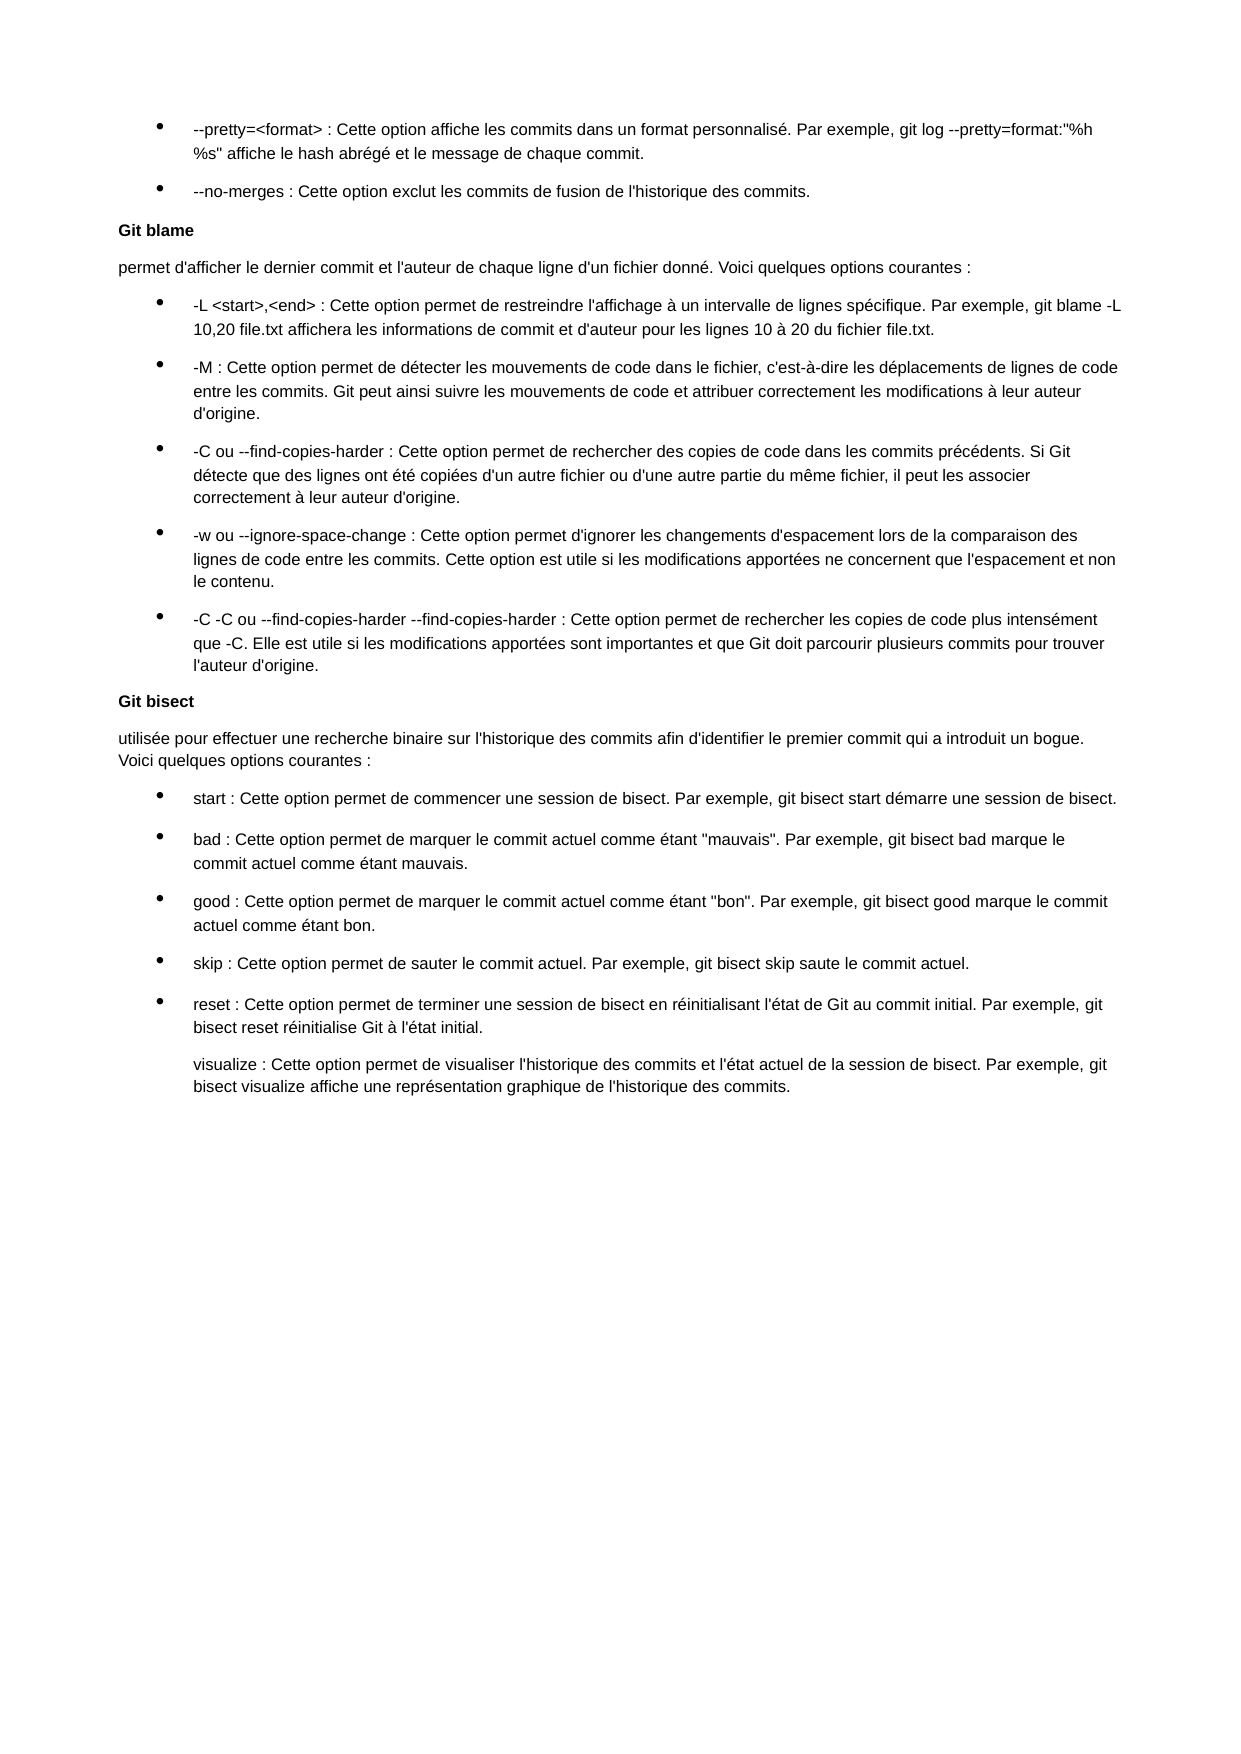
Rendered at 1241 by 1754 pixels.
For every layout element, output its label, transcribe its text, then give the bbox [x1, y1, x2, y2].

list visualize : Cette option permet de visualiser l'historique des commits et l'état actuel de la session de bisect. Par exemple, git bisect visualize affiche une représentation graphique de l'historique des commits. [156, 1055, 1122, 1096]
list --pretty=<format> : Cette option affiche les commits dans un format personnalisé. Par exemple, git log --pretty=format:"%h %s" affiche le hash abrégé et le message de chaque commit. [156, 118, 1122, 163]
list --no-merges : Cette option exclut les commits de fusion de l'historique des commits. [156, 180, 1122, 203]
list -C -C ou --find-copies-harder --find-copies-harder : Cette option permet de rechercher les copies de code plus intensément que -C. Elle est utile si les modifications apportées sont importantes et que Git doit parcourir plusieurs commits pour trouver l'auteur d'origine. [156, 608, 1122, 675]
list bad : Cette option permet de marquer le commit actuel comme étant "mauvais". Par exemple, git bisect bad marque le commit actuel comme étant mauvais. [156, 828, 1122, 873]
text utilisée pour effectuer une recherche binaire sur l'historique des commits afin d'identifier le premier commit qui a introduit un bogue. Voici quelques options courantes : [118, 729, 1122, 770]
list -L <start>,<end> : Cette option permet de restreindre l'affichage à un intervalle de lignes spécifique. Par exemple, git blame -L 10,20 file.txt affichera les informations de commit et d'auteur pour les lignes 10 à 20 du fichier file.txt. [156, 294, 1122, 339]
list -w ou --ignore-space-change : Cette option permet d'ignorer les changements d'espacement lors de la comparaison des lignes de code entre les commits. Cette option est utile si les modifications apportées ne concernent que l'espacement et non le contenu. [156, 524, 1122, 591]
list reset : Cette option permet de terminer une session de bisect en réinitialisant l'état de Git au commit initial. Par exemple, git bisect reset réinitialise Git à l'état initial. [156, 993, 1122, 1037]
text Git blame [118, 221, 1122, 240]
list -C ou --find-copies-harder : Cette option permet de rechercher des copies de code dans les commits précédents. Si Git détecte que des lignes ont été copiées d'un autre fichier ou d'une autre partie du même fichier, il peut les associer correctement à leur auteur d'origine. [156, 440, 1122, 507]
list good : Cette option permet de marquer le commit actuel comme étant "bon". Par exemple, git bisect good marque le commit actuel comme étant bon. [156, 890, 1122, 935]
list skip : Cette option permet de sauter le commit actuel. Par exemple, git bisect skip saute le commit actuel. [156, 952, 1122, 975]
list -M : Cette option permet de détecter les mouvements de code dans le fichier, c'est-à-dire les déplacements de lignes de code entre les commits. Git peut ainsi suivre les mouvements de code et attribuer correctement les modifications à leur auteur d'origine. [156, 356, 1122, 423]
list start : Cette option permet de commencer une session de bisect. Par exemple, git bisect start démarre une session de bisect. [156, 787, 1122, 810]
text permet d'afficher le dernier commit et l'auteur de chaque ligne d'un fichier donné. Voici quelques options courantes : [118, 257, 1122, 277]
text Git bisect [118, 692, 1122, 711]
